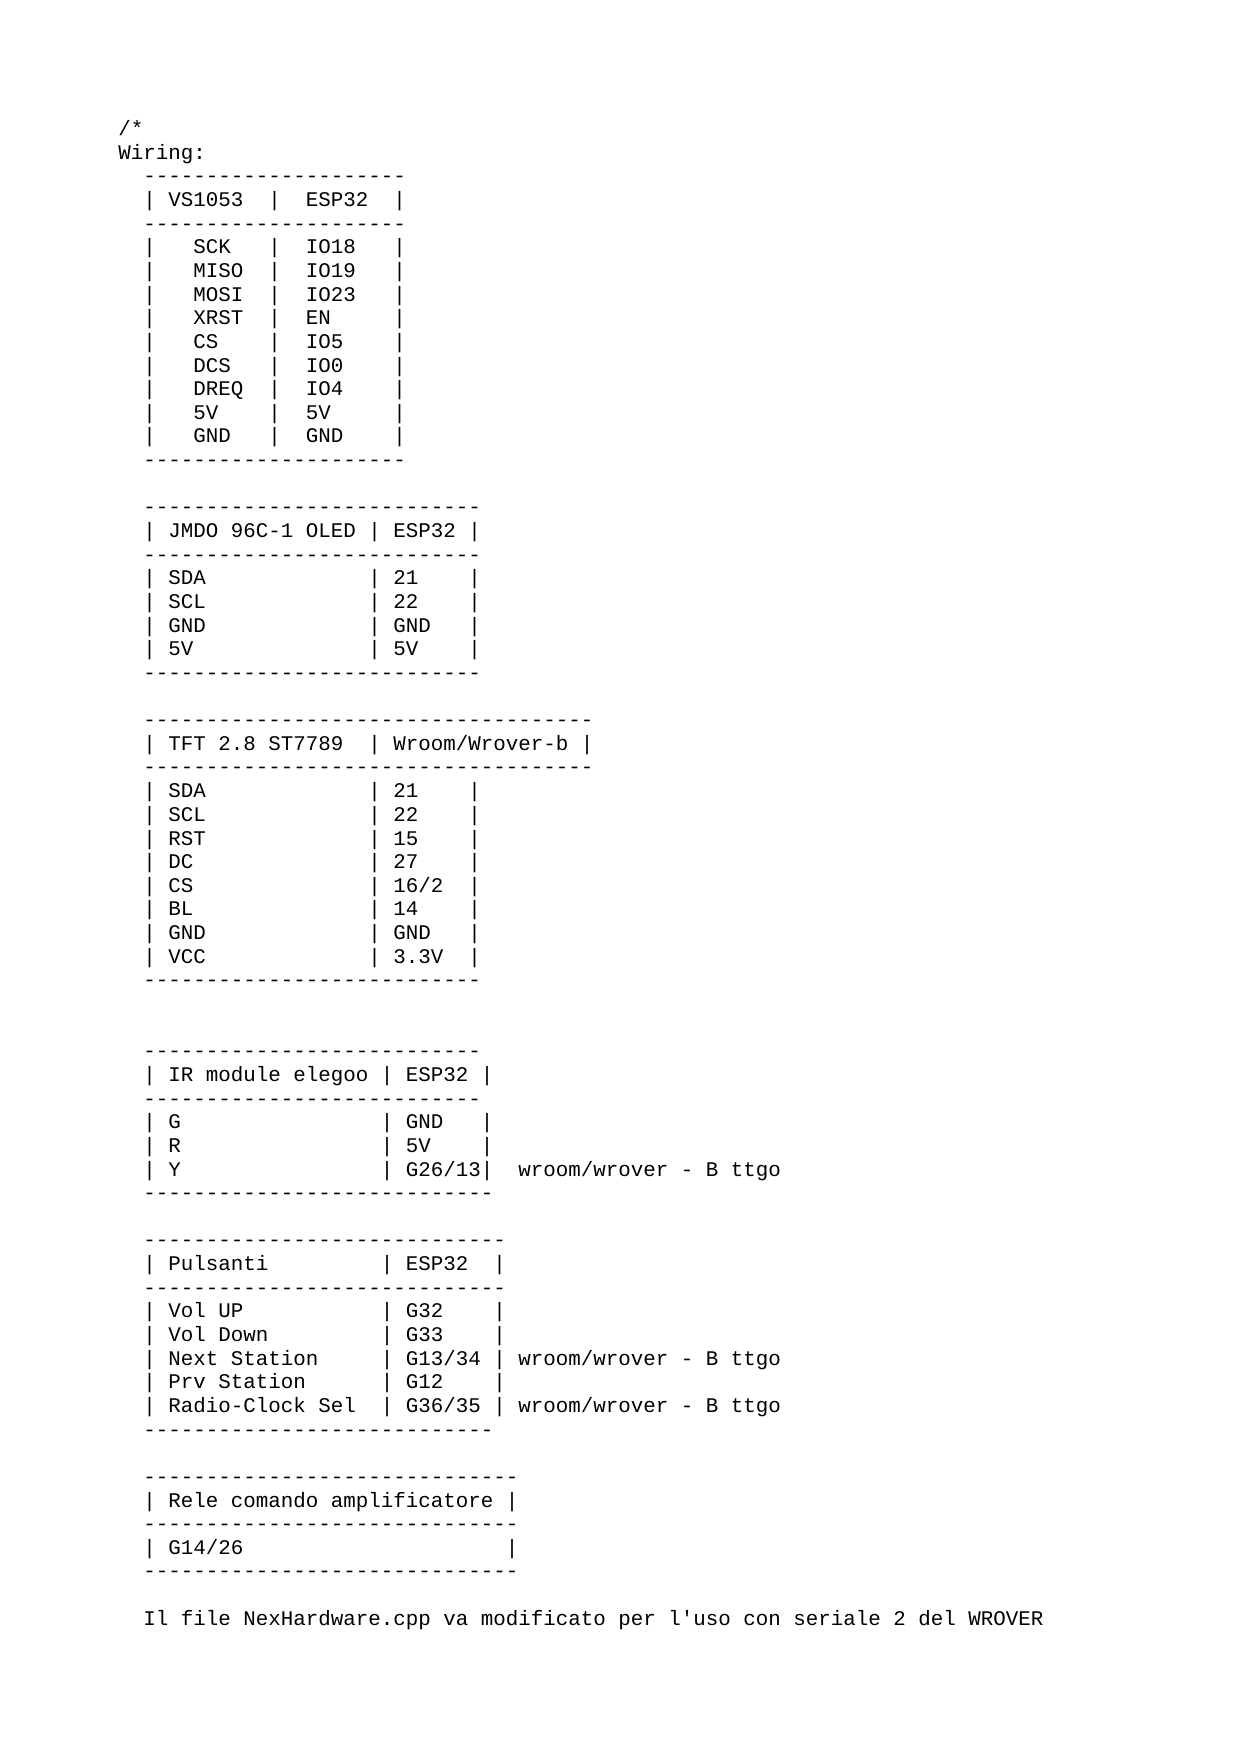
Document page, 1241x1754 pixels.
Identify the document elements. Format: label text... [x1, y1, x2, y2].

text | IR module elegoo | ESP32 | [118, 1064, 1122, 1088]
text | DC | 27 | [118, 851, 1122, 875]
text --------------------------- [118, 662, 1122, 686]
text ----------------------------- [118, 1229, 1122, 1253]
text | Y | G26/13| wroom/wrover - B ttgo [118, 1158, 1122, 1182]
text --------------------- [118, 449, 1122, 473]
text | JMDO 96C-1 OLED | ESP32 | [118, 520, 1122, 544]
text | SCK | IO18 | [118, 236, 1122, 260]
text | Next Station | G13/34 | wroom/wrover - B ttgo [118, 1348, 1122, 1371]
text | Vol Down | G33 | [118, 1324, 1122, 1348]
text ------------------------------ [118, 1561, 1122, 1584]
text | CS | 16/2 | [118, 875, 1122, 898]
text | Rele comando amplificatore | [118, 1489, 1122, 1513]
text | DREQ | IO4 | [118, 378, 1122, 402]
text | GND | GND | [118, 615, 1122, 638]
text | CS | IO5 | [118, 331, 1122, 354]
text ------------------------------ [118, 1513, 1122, 1537]
text | Radio-Clock Sel | G36/35 | wroom/wrover - B ttgo [118, 1395, 1122, 1419]
text Wiring: [118, 142, 1122, 165]
text --------------------------- [118, 544, 1122, 567]
text --------------------------- [118, 1088, 1122, 1111]
text | TFT 2.8 ST7789 | Wroom/Wrover-b | [118, 733, 1122, 757]
text | SCL | 22 | [118, 591, 1122, 615]
text | Prv Station | G12 | [118, 1371, 1122, 1395]
text ---------------------------- [118, 1182, 1122, 1206]
text | Vol UP | G32 | [118, 1300, 1122, 1324]
text /* [118, 118, 1122, 142]
text ------------------------------------ [118, 709, 1122, 733]
text --------------------------- [118, 1040, 1122, 1064]
text | 5V | 5V | [118, 638, 1122, 662]
text | VCC | 3.3V | [118, 946, 1122, 969]
text | 5V | 5V | [118, 402, 1122, 426]
text | DCS | IO0 | [118, 354, 1122, 378]
text | RST | 15 | [118, 827, 1122, 851]
text | G | GND | [118, 1111, 1122, 1135]
text | SCL | 22 | [118, 804, 1122, 827]
text --------------------- [118, 213, 1122, 236]
text | MISO | IO19 | [118, 260, 1122, 284]
text | VS1053 | ESP32 | [118, 189, 1122, 213]
text | SDA | 21 | [118, 567, 1122, 591]
text | BL | 14 | [118, 898, 1122, 922]
text | SDA | 21 | [118, 780, 1122, 804]
text ------------------------------------ [118, 757, 1122, 780]
text --------------------------- [118, 496, 1122, 520]
text ------------------------------ [118, 1466, 1122, 1489]
text --------------------------- [118, 969, 1122, 993]
text | GND | GND | [118, 426, 1122, 449]
text Il file NexHardware.cpp va modificato per l'uso con seriale 2 del WROVER [118, 1608, 1122, 1631]
text | XRST | EN | [118, 307, 1122, 331]
text | G14/26 | [118, 1537, 1122, 1561]
text --------------------- [118, 165, 1122, 189]
text | MOSI | IO23 | [118, 284, 1122, 307]
text ----------------------------- [118, 1277, 1122, 1300]
text | Pulsanti | ESP32 | [118, 1253, 1122, 1277]
text | R | 5V | [118, 1135, 1122, 1158]
text | GND | GND | [118, 922, 1122, 946]
text ---------------------------- [118, 1419, 1122, 1442]
